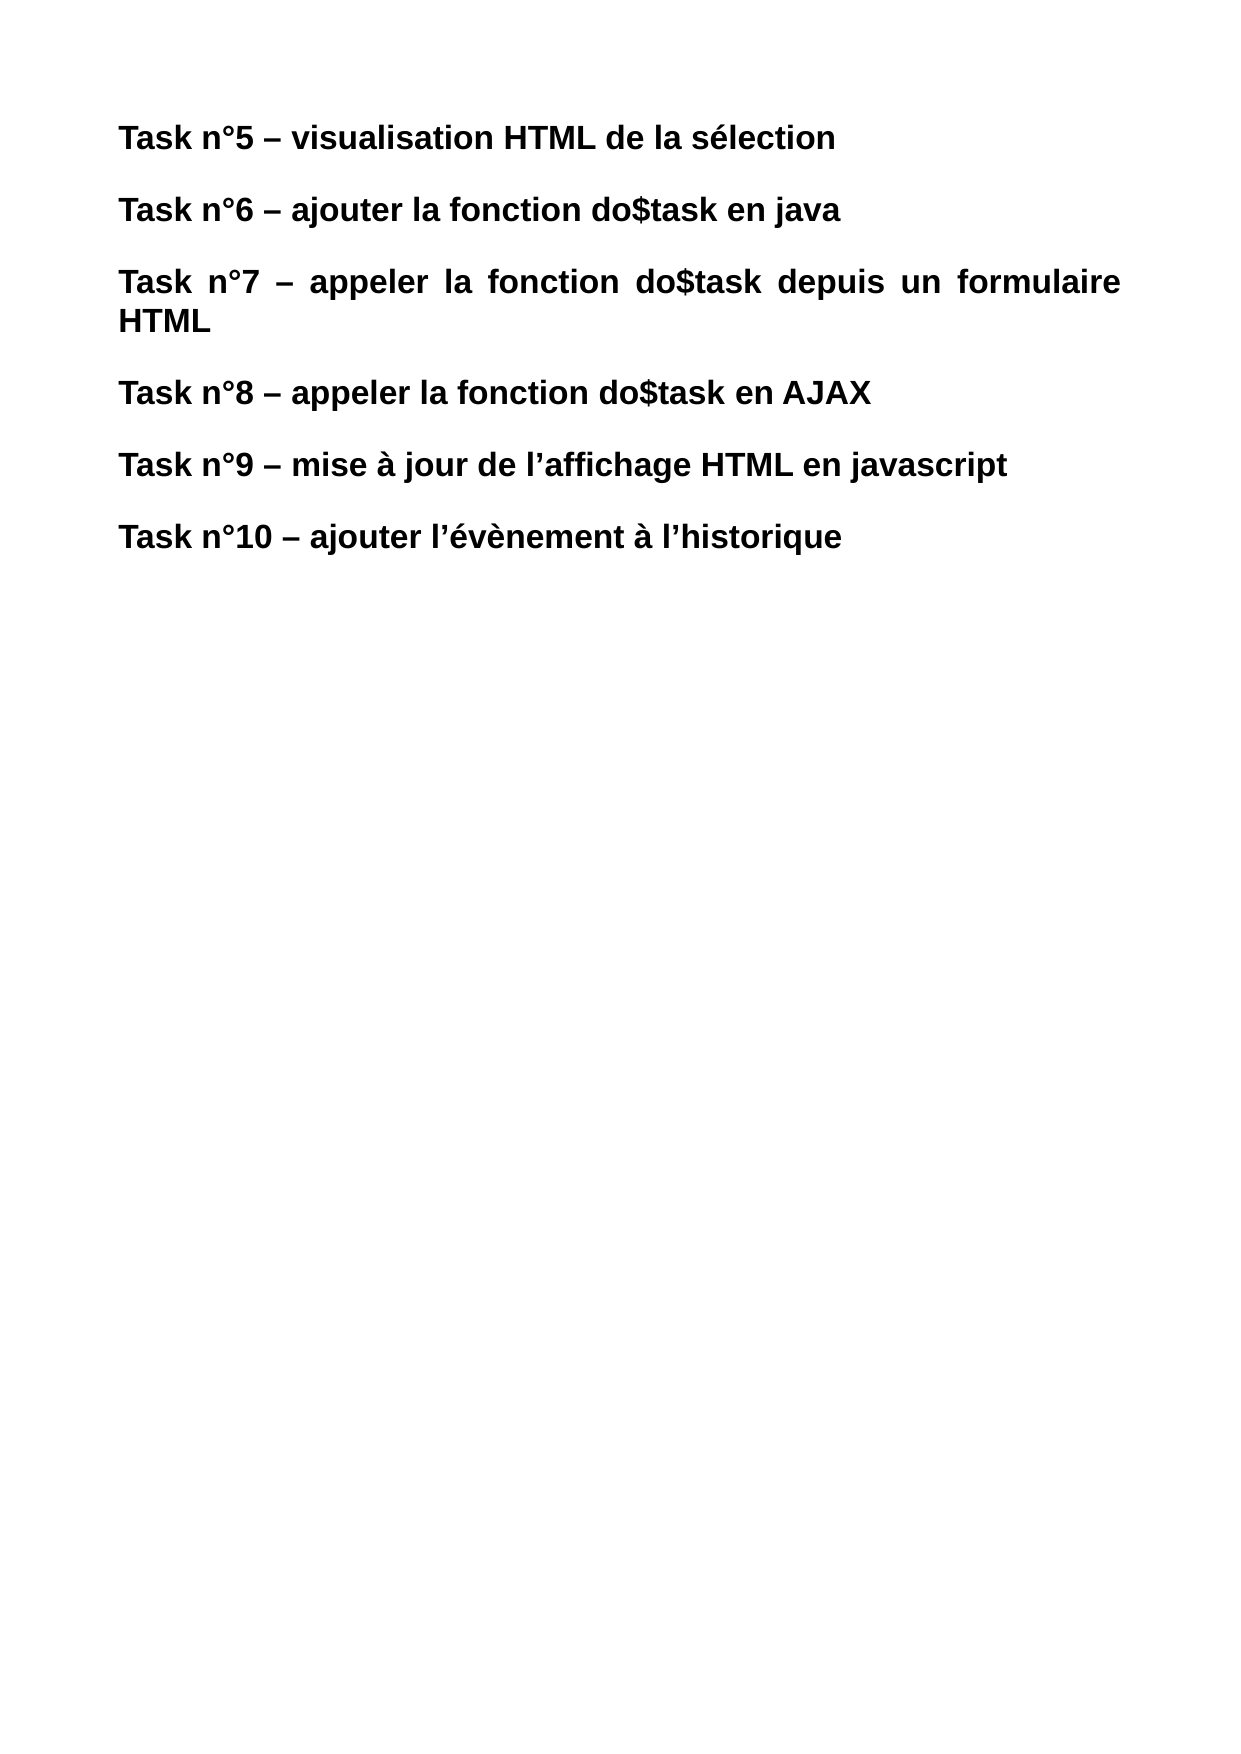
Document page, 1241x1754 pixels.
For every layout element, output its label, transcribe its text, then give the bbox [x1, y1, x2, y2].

subtitle Task n°6 – ajouter la fonction do$task en java [118, 190, 1122, 229]
subtitle Task n°8 – appeler la fonction do$task en AJAX [118, 373, 1122, 411]
subtitle Task n°10 – ajouter l’évènement à l’historique [118, 517, 1122, 555]
subtitle Task n°7 – appeler la fonction do$task depuis un formulaire HTML [118, 262, 1122, 339]
subtitle Task n°5 – visualisation HTML de la sélection [118, 118, 1122, 157]
subtitle Task n°9 – mise à jour de l’affichage HTML en javascript [118, 445, 1122, 483]
